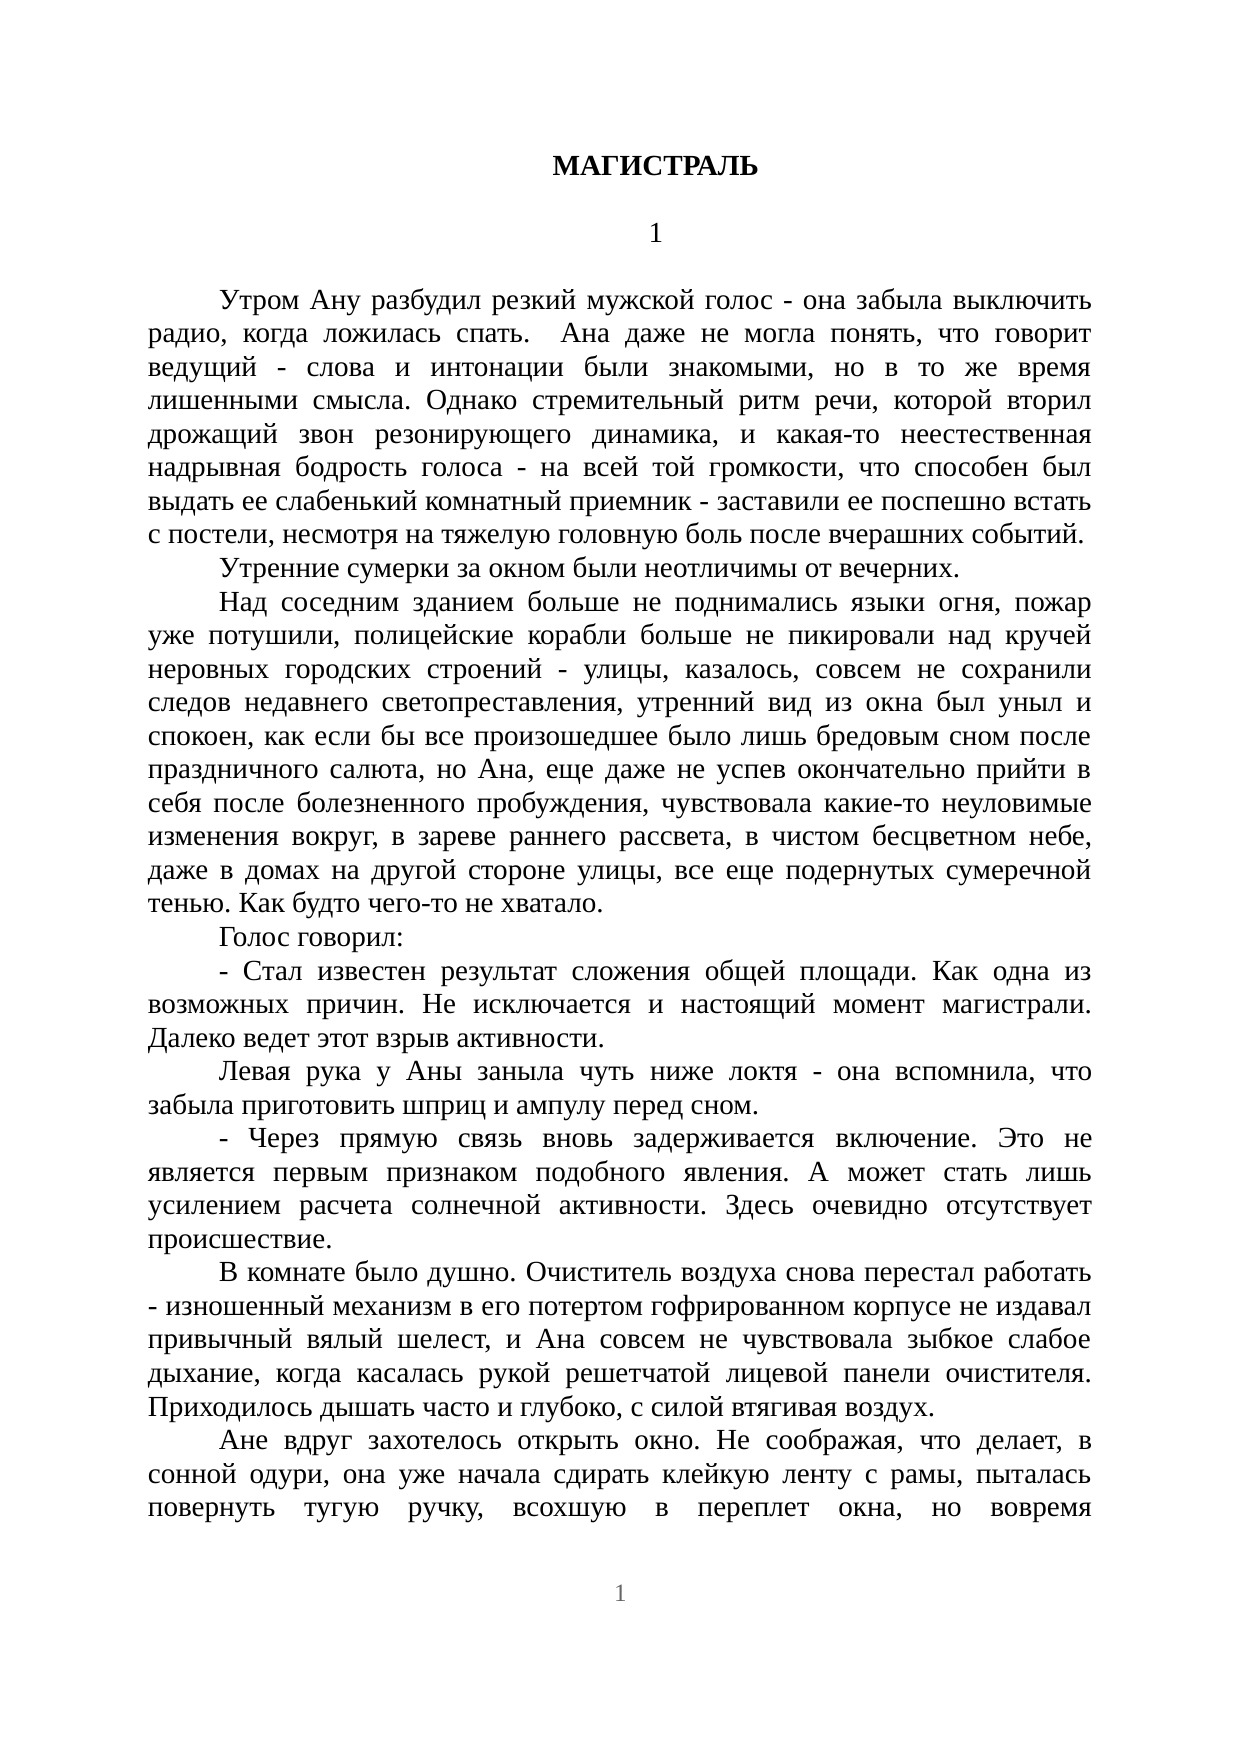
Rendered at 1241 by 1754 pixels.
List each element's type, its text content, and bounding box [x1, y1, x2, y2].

text Утром Ану разбудил резкий мужской голос - она забыла выключить радио, когда ложилась спать. Ана даже не могла понять, что говорит ведущий - слова и интонации были знакомыми, но в то же время лишенными смысла. Однако стремительный ритм речи, которой вторил дрожащий звон резонирующего динамика, и какая-то неестественная надрывная бодрость голоса - на всей той громкости, что способен был выдать ее слабенький комнатный приемник - заставили ее поспешно встать с постели, несмотря на тяжелую головную боль после вчерашних событий. [148, 282, 1093, 550]
text Над соседним зданием больше не поднимались языки огня, пожар уже потушили, полицейские корабли больше не пикировали над кручей неровных городских строений - улицы, казалось, совсем не сохранили следов недавнего светопреставления, утренний вид из окна был уныл и спокоен, как если бы все произошедшее было лишь бредовым сном после праздничного салюта, но Ана, еще даже не успев окончательно прийти в себя после болезненного пробуждения, чувствовала какие-то неуловимые изменения вокруг, в зареве раннего рассвета, в чистом бесцветном небе, даже в домах на другой стороне улицы, все еще подернутых сумеречной тенью. Как будто чего-то не хватало. [148, 584, 1093, 919]
text - Через прямую связь вновь задерживается включение. Это не является первым признаком подобного явления. А может стать лишь усилением расчета солнечной активности. Здесь очевидно отсутствует происшествие. [148, 1120, 1093, 1254]
text - Стал известен результат сложения общей площади. Как одна из возможных причин. Не исключается и настоящий момент магистрали. Далеко ведет этот взрыв активности. [148, 953, 1093, 1053]
text Ане вдруг захотелось открыть окно. Не соображая, что делает, в сонной одури, она уже начала сдирать клейкую ленту с рамы, пыталась повернуть тугую ручку, всохшую в переплет окна, но вовремя [148, 1422, 1093, 1523]
text 1 [148, 215, 1093, 248]
text Левая рука у Аны заныла чуть ниже локтя - она вспомнила, что забыла приготовить шприц и ампулу перед сном. [148, 1053, 1093, 1120]
text В комнате было душно. Очиститель воздуха снова перестал работать - изношенный механизм в его потертом гофрированном корпусе не издавал привычный вялый шелест, и Ана совсем не чувствовала зыбкое слабое дыхание, когда касалась рукой решетчатой лицевой панели очистителя. Приходилось дышать часто и глубоко, с силой втягивая воздух. [148, 1254, 1093, 1422]
text Утренние сумерки за окном были неотличимы от вечерних. [148, 550, 1093, 584]
text Голос говорил: [148, 919, 1093, 953]
text МАГИСТРАЛЬ [148, 148, 1093, 181]
